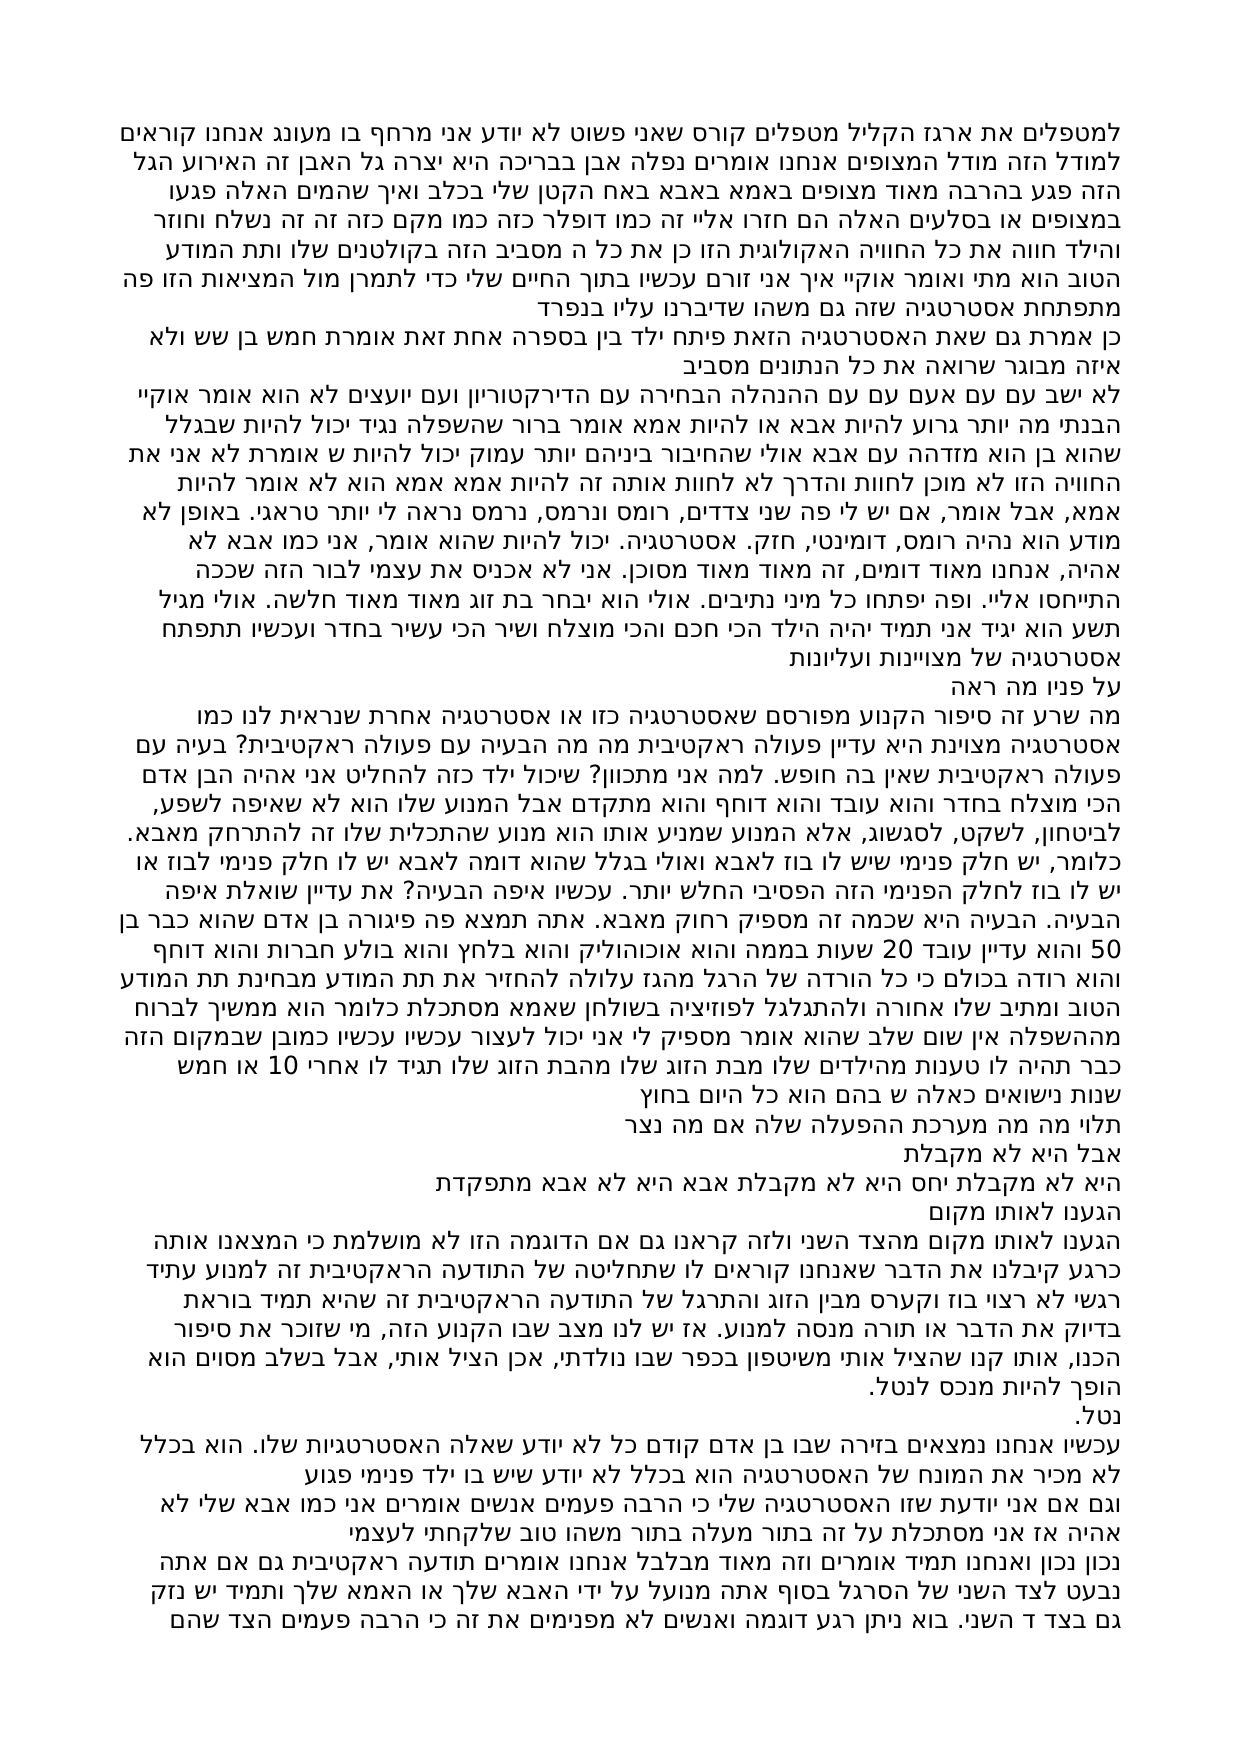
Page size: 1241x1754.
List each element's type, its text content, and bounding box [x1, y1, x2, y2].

text לא ישב עם עם אעם עם עם ההנהלה הבחירה עם הדירקטוריון ועם יועצים לא הוא אומר אוקיי הבנתי מה יותר גרוע להיות אבא או להיות אמא אומר ברור שהשפלה נגיד יכול להיות שבגלל שהוא בן הוא מזדהה עם אבא אולי שהחיבור ביניהם יותר עמוק יכול להיות ש אומרת לא אני את החוויה הזו לא מוכן לחוות והדרך לא לחוות אותה זה להיות אמא אמא הוא לא אומר להיות אמא, אבל אומר, אם יש לי פה שני צדדים, רומס ונרמס, נרמס נראה לי יותר טראגי. באופן לא מודע הוא נהיה רומס, דומינטי, חזק. אסטרטגיה. יכול להיות שהוא אומר, אני כמו אבא לא אהיה, אנחנו מאוד דומים, זה מאוד מאוד מסוכן. אני לא אכניס את עצמי לבור הזה שככה התייחסו אליי. ופה יפתחו כל מיני נתיבים. אולי הוא יבחר בת זוג מאוד מאוד חלשה. אולי מגיל תשע הוא יגיד אני תמיד יהיה הילד הכי חכם והכי מוצלח ושיר הכי עשיר בחדר ועכשיו תתפתח אסטרטגיה של מצויינות ועליונות [118, 381, 1122, 672]
text היא לא מקבלת יחס היא לא מקבלת אבא היא לא אבא מתפקדת [118, 1168, 1122, 1197]
text תלוי מה מה מערכת ההפעלה שלה אם מה נצר [118, 1110, 1122, 1139]
text נטל. [118, 1401, 1122, 1431]
text בשיל מה לי להתקרבן. עכשיו אנחנו נקבע פה רגע איזה מונח. אנחנו נגיד שבכל אדם יש דבר שאנחנו קוראים לו ילד. פגועה. יש פגיעה ילדית. אנחנו נתנו לזה הרבה מאוד שמות. קראנו לזה מצדה, קראנו לזה יד אוחזת, קראנו לזה טראומה, לא משנה. אבל כל אחד מאיתנו יש לו איזה חווית ילדות שהמיינד הילדי שלו מסתכל עליה ואומר, זה לא, את זה, אני לא רוצה לפגוש יותר. זו הדרך הכי פשוטה שאני יכול להציג את המציאות. אמא מסתכלת על אבא במאין בוז וז זלזול כאשר הוא חלה עייף את ארוחת הערב על כך שהאב לא מספק את הצרכים המלאים שלה או של הבית מסתכל את הילד או הילדה על האבא ועל האם ואומרים יש צד אחד של הדבר הזה שאני לא מוכן להיות פה עליי אף אחד אף פעם לא סתכל ככה זה מספיק זו טראומה אנחנו צריכים להבין שכל דבר שאני מפנים אותו ב בצורה רגשית משמעותית שגורם לי לקבל החלטה לא מודעת הוא טראומה. יש לזה מיליון שמות. זה נקרא קול מותמע או הורה מופנם או הורה מותמע. משהו שאני אומר זה לא הורה מותמ כזה פגיעה כזו. יכול להיות שההורה מסתכל עליי במין הרמת ידיים כזו שאומר אין שם עם מה לעבוד. למה? כי ההורה מתוסכל. כי ה קורא לא רצה אותך כי היה לו ציפיות שלא נענו כי הוא רצה בן ויצא בת הוא רצה מהנדס ויצא צייר אבל אם יש לו מבט כזה שאומר אין שכל שמה אין לי מה לעבוד גם זו טראומה כי אני מפנים את הקול הזה אני מצמיע אותו והדבר הזה הופך להיות חלק מהכאבים שלי וכל הכאבים אמא שלי אמא שמסתכלת כך על אבא הליכה לעיבוד בקניון ש אה אה ההתמאה הזו של אין שכל, אין עם מה לעבוד. ילד ש מושיט יד להורים שלו ולא מקבל מענה. ילד שמביע את הרגשות שלו ואין מי שיאסוף אותם או שהם זוכים לברוז. זה פשוט לא משנה. כל פעולה שהיא מייצרת פגיעה, אלבון, עצב, פחד לא משנה מה המנהד הרגשי, עובדן שליטה, בושה, ניתוג, דחייה, כן רוצה להיות כמו מישהו, לא רוצה להיות כמו מישהו. כל אחד מהדברים האלה אנחנו קוראים לו הוא נאסף אל הילד הפנימי הפגוע. זה יכול להיות משפטים שנאמרו בבית, יש חוויה ילדית ומי שלא יתבונן וידע להגדיר מה היא החוויה הילדית הזו שלו, מה הוא הכאב הזה. לא מבין מי הוא. את זה צריך פשוט להבין. רגע, עוד אמרנו שברגע הזה מתקבלות החלטות בילדות. ההחלטות האלה הם לא מודעות. קראנו לזה תת מודע טוב ומתיב בעלייכרון הכוונה החיובית. אמרנו שתת המודע הטוב ומתיב בעלרון הכוונה החיובית אומר שהפגיעה הזו לא מקובלת, היא בלתי אפשרית ואני צריך לעשות הכל כדי שהיא לא תחזור בעתיד. נתנו לזה מונח, לקחנו את התמודע ויצרנו פלג פור שלו וקראנו לזה תודעה ראקטיבית. ואמרנו שתחליטה של התודעה הראקטיבית הוא למנוע עתיד רגשי לא רצוי. כלומר, תת המודע הזה אומר מה שקרה בעבר ה בת הזה בוא ניקח את הדוגמה הזו נעבוד איתה כי קצת התפזרתי בדוגמאות למרות שבא לי דווקא לתת הרבה הרבה מאוד רוחב יכול להיות שהוא אומר א המבט הזה עם העצב היעוש והבוז של אמא על כך שהיא בחרה בגבר שלא שהוא יוסדס שהוא לא עומד בציפייה זה היה נורא גם הבנתי שאני לא מקבל מאבא שלי את מה שאני צריך גם ראיתי את הכאב בצד של אמא גם ראיתי את ההשפלה בצד של אבא אני צריך לפתור את הדבר הזה ותת המודע הטוב הוא מתיב ליכרון הכוונה החיובית או אותה תודעה רקטיבית אומרת what should I do what should I do כדי שאני לא אגרום לילדים שלי להרגיש שהם לא מקבלים את מה שהם צריכים שאני לא אגרום לאמא לחוש את הבוז הזה ולאבא את העלבון הזה כלומר זו משוואה בהרבה נעלמים ה כשאנחנו עושים פה את הקורס למטפלים את ארגז הקליל מטפלים קורס שאני פשוט לא יודע אני מרחף בו מעונג אנחנו קוראים למודל הזה מודל המצופים אנחנו אומרים נפלה אבן בבריכה היא יצרה גל האבן זה האירוע הגל הזה פגע בהרבה מאוד מצופים באמא באבא באח הקטן שלי בכלב ואיך שהמים האלה פגעו במצופים או בסלעים האלה הם חזרו אליי זה כמו דופלר כזה כמו מקם כזה זה זה נשלח וחוזר והילד חווה את כל החוויה האקולוגית הזו כן את כל ה מסביב הזה בקולטנים שלו ותת המודע הטוב הוא מתי ואומר אוקיי איך אני זורם עכשיו בתוך החיים שלי כדי לתמרן מול המציאות הזו פה מתפתחת אסטרטגיה שזה גם משהו שדיברנו עליו בנפרד [118, 118, 1122, 322]
text כן אמרת גם שאת האסטרטגיה הזאת פיתח ילד בין בספרה אחת זאת אומרת חמש בן שש ולא איזה מבוגר שרואה את כל הנתונים מסביב [118, 322, 1122, 381]
text נכון נכון ואנחנו תמיד אומרים וזה מאוד מבלבל אנחנו אומרים תודעה ראקטיבית גם אם אתה נבעט לצד השני של הסרגל בסוף אתה מנועל על ידי האבא שלך או האמא שלך ותמיד יש נזק גם בצד ד השני. בוא ניתן רגע דוגמה ואנשים לא מפנימים את זה כי הרבה פעמים הצד שהם [118, 1547, 1122, 1635]
text הגענו לאותו מקום [118, 1197, 1122, 1226]
text עכשיו אנחנו נמצאים בזירה שבו בן אדם קודם כל לא יודע שאלה האסטרטגיות שלו. הוא בכלל לא מכיר את המונח של האסטרטגיה הוא בכלל לא יודע שיש בו ילד פנימי פגוע [118, 1431, 1122, 1489]
text על פניו מה ראה [118, 672, 1122, 701]
text וגם אם אני יודעת שזו האסטרטגיה שלי כי הרבה פעמים אנשים אומרים אני כמו אבא שלי לא אהיה אז אני מסתכלת על זה בתור מעלה בתור משהו טוב שלקחתי לעצמי [118, 1489, 1122, 1547]
text הגענו לאותו מקום מהצד השני ולזה קראנו גם אם הדוגמה הזו לא מושלמת כי המצאנו אותה כרגע קיבלנו את הדבר שאנחנו קוראים לו שתחליטה של התודעה הראקטיבית זה למנוע עתיד רגשי לא רצוי בוז וקערס מבין הזוג והתרגל של התודעה הראקטיבית זה שהיא תמיד בוראת בדיוק את הדבר או תורה מנסה למנוע. אז יש לנו מצב שבו הקנוע הזה, מי שזוכר את סיפור הכנו, אותו קנו שהציל אותי משיטפון בכפר שבו נולדתי, אכן הציל אותי, אבל בשלב מסוים הוא הופך להיות מנכס לנטל. [118, 1226, 1122, 1401]
text מה שרע זה סיפור הקנוע מפורסם שאסטרטגיה כזו או אסטרטגיה אחרת שנראית לנו כמו אסטרטגיה מצוינת היא עדיין פעולה ראקטיבית מה מה הבעיה עם פעולה ראקטיבית? בעיה עם פעולה ראקטיבית שאין בה חופש. למה אני מתכוון? שיכול ילד כזה להחליט אני אהיה הבן אדם הכי מוצלח בחדר והוא עובד והוא דוחף והוא מתקדם אבל המנוע שלו הוא לא שאיפה לשפע, לביטחון, לשקט, לסגשוג, אלא המנוע שמניע אותו הוא מנוע שהתכלית שלו זה להתרחק מאבא. כלומר, יש חלק פנימי שיש לו בוז לאבא ואולי בגלל שהוא דומה לאבא יש לו חלק פנימי לבוז או יש לו בוז לחלק הפנימי הזה הפסיבי החלש יותר. עכשיו איפה הבעיה? את עדיין שואלת איפה הבעיה. הבעיה היא שכמה זה מספיק רחוק מאבא. אתה תמצא פה פיגורה בן אדם שהוא כבר בן 50 והוא עדיין עובד 20 שעות בממה והוא אוכוהוליק והוא בלחץ והוא בולע חברות והוא דוחף והוא רודה בכולם כי כל הורדה של הרגל מהגז עלולה להחזיר את תת המודע מבחינת תת המודע הטוב ומתיב שלו אחורה ולהתגלגל לפוזיציה בשולחן שאמא מסתכלת כלומר הוא ממשיך לברוח מההשפלה אין שום שלב שהוא אומר מספיק לי אני יכול לעצור עכשיו עכשיו כמובן שבמקום הזה כבר תהיה לו טענות מהילדים שלו מבת הזוג שלו מהבת הזוג שלו תגיד לו אחרי 10 או חמש שנות נישואים כאלה ש בהם הוא כל היום בחוץ [118, 701, 1122, 1110]
text אבל היא לא מקבלת [118, 1139, 1122, 1168]
